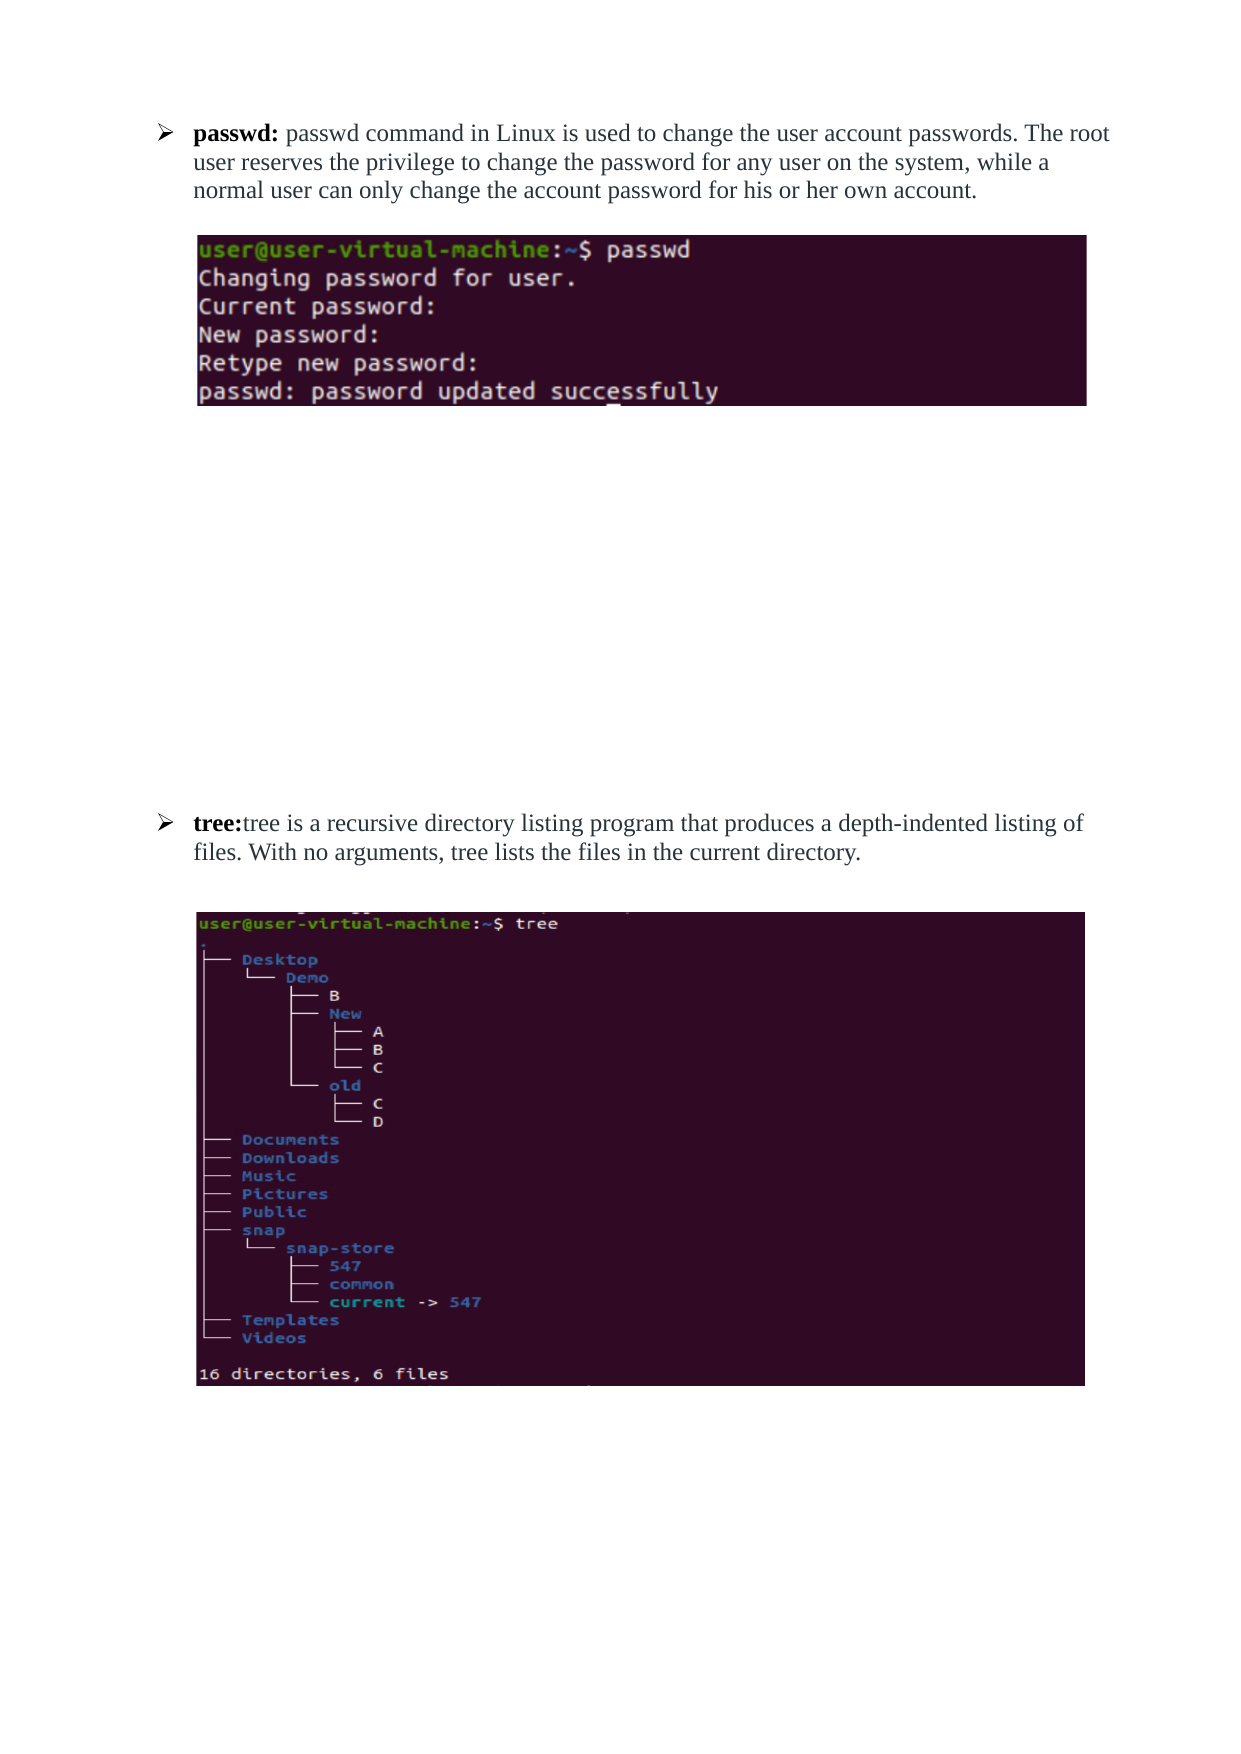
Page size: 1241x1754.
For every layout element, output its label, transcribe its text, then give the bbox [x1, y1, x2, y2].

list passwd: passwd command in Linux is used to change the user account passwords. The root user reserves the privilege to change the password for any user on the system, while a normal user can only change the account password for his or her own account. [156, 118, 1122, 204]
picture [197, 235, 1087, 406]
picture [196, 912, 1085, 1386]
list tree:tree is a recursive directory listing program that produces a depth-indented listing of files. With no arguments, tree lists the files in the current directory. [156, 808, 1122, 866]
